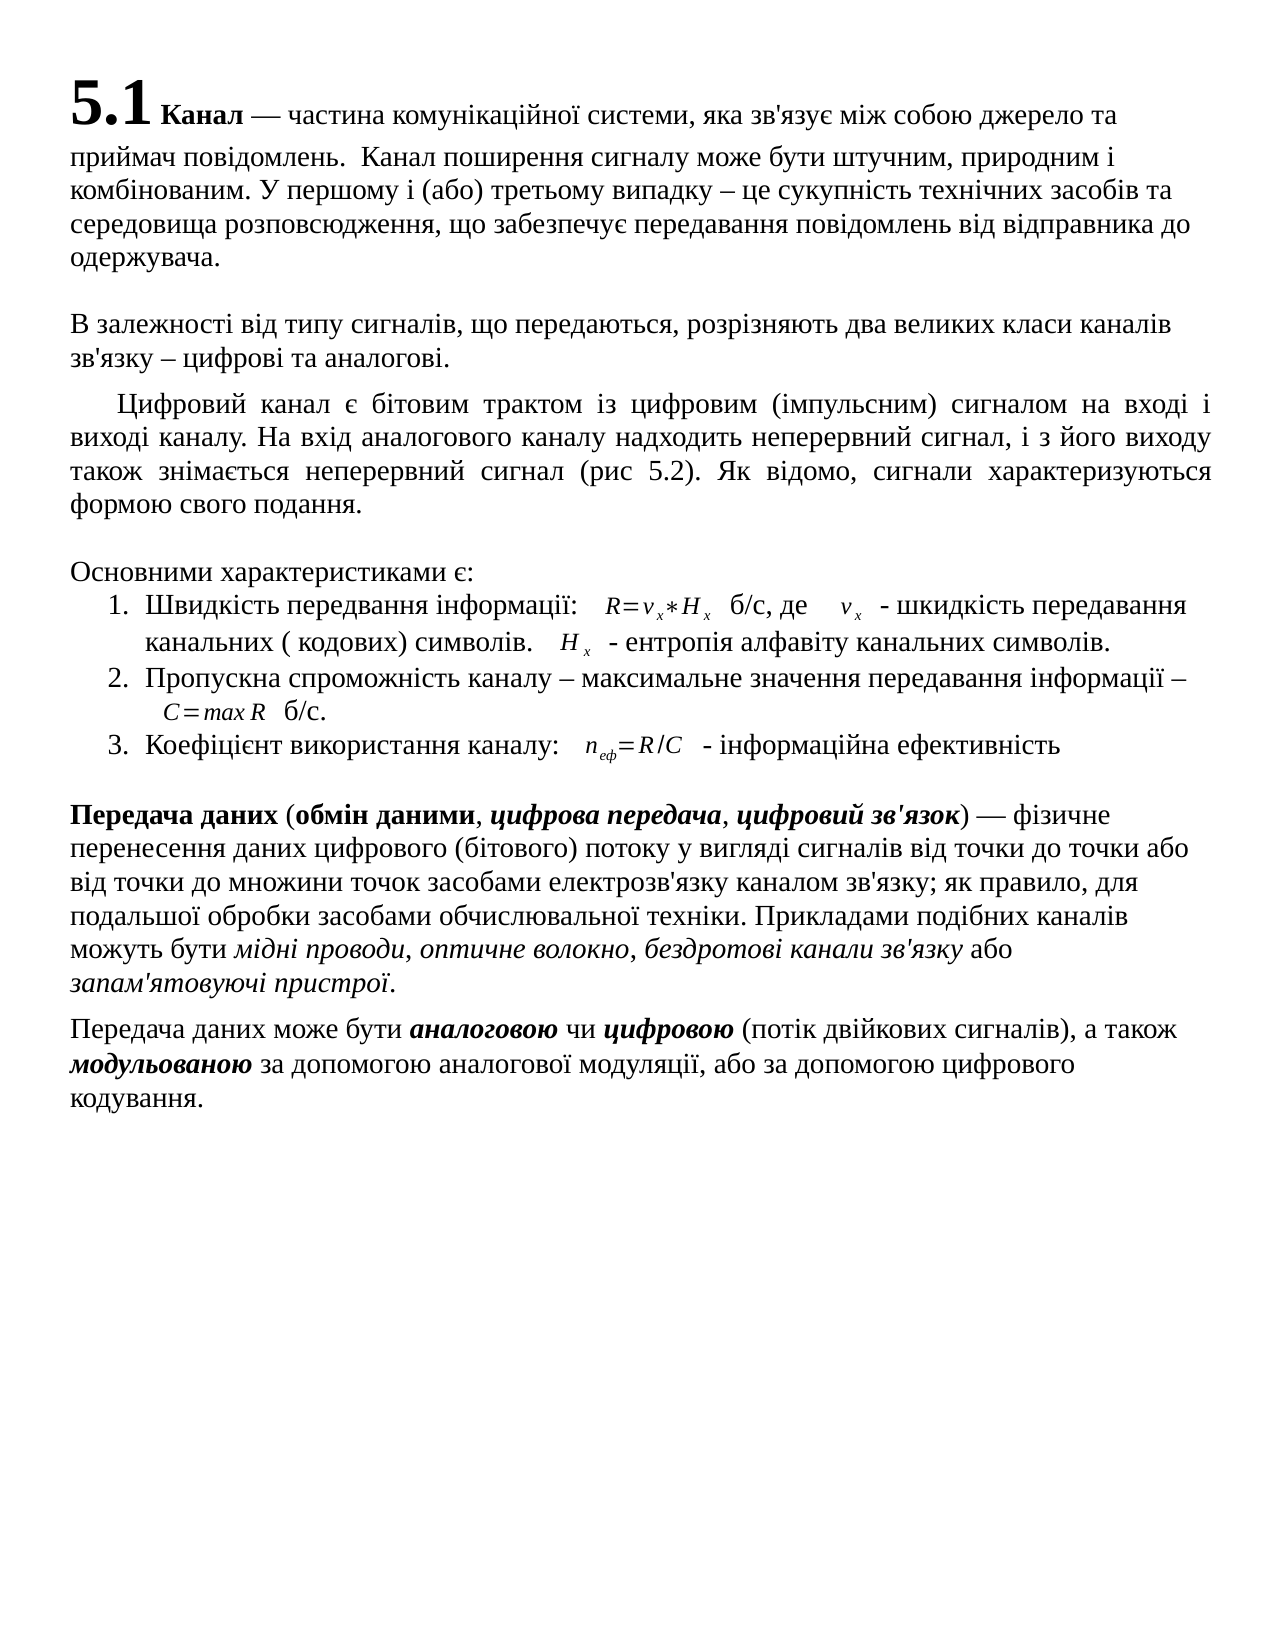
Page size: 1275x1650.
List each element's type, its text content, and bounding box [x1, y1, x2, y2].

text 5.1 Канал — частина комунікаційної системи, яка зв'язує між собою джерело та приймач повідомлень. Канал поширення сигналу може бути штучним, природним і комбінованим. У першому і (або) третьому випадку – це сукупність технічних засобів та середовища розповсюдження, що забезпечує передавання повідомлень від відправника до одержувача. [70, 62, 1212, 273]
text Передача даних може бути аналоговою чи цифровою (потік двійкових сигналів), а також модульованою за допомогою аналогової модуляції, або за допомогою цифрового кодування. [70, 1011, 1212, 1114]
text Цифровий канал є бітовим трактом із цифровим (імпульсним) сигналом на вході і виході каналу. На вхід аналогового каналу надходить неперервний сигнал, і з його виходу також знімається неперервний сигнал (рис 5.2). Як відомо, сигнали характеризуються формою свого подання. [70, 386, 1212, 520]
text Передача даних (обмін даними, цифрова передача, цифровий зв'язок) — фізичне перенесення даних цифрового (бітового) потоку у вигляді сигналів від точки до точки або від точки до множини точок засобами електрозв'язку каналом зв'язку; як правило, для подальшої обробки засобами обчислювальної техніки. Прикладами подібних каналів можуть бути мідні проводи, оптичне волокно, бездротові канали зв'язку або запам'ятовуючі пристрої. [70, 797, 1212, 998]
list Коефіцієнт використання каналу: - інформаційна ефективність [107, 727, 1212, 763]
text В залежності від типу сигналів, що передаються, розрізняють два великих класи каналів зв'язку – цифрові та аналогові. [70, 306, 1212, 373]
list Швидкість передвання інформації: б/с, де - шкидкість передавання канальних ( кодових) символів. - ентропія алфавіту канальних символів. [107, 587, 1212, 660]
text Основними характеристиками є: [70, 554, 1212, 587]
list Пропускна спроможність каналу – максимальне значення передавання інформації – б/c. [107, 660, 1212, 727]
